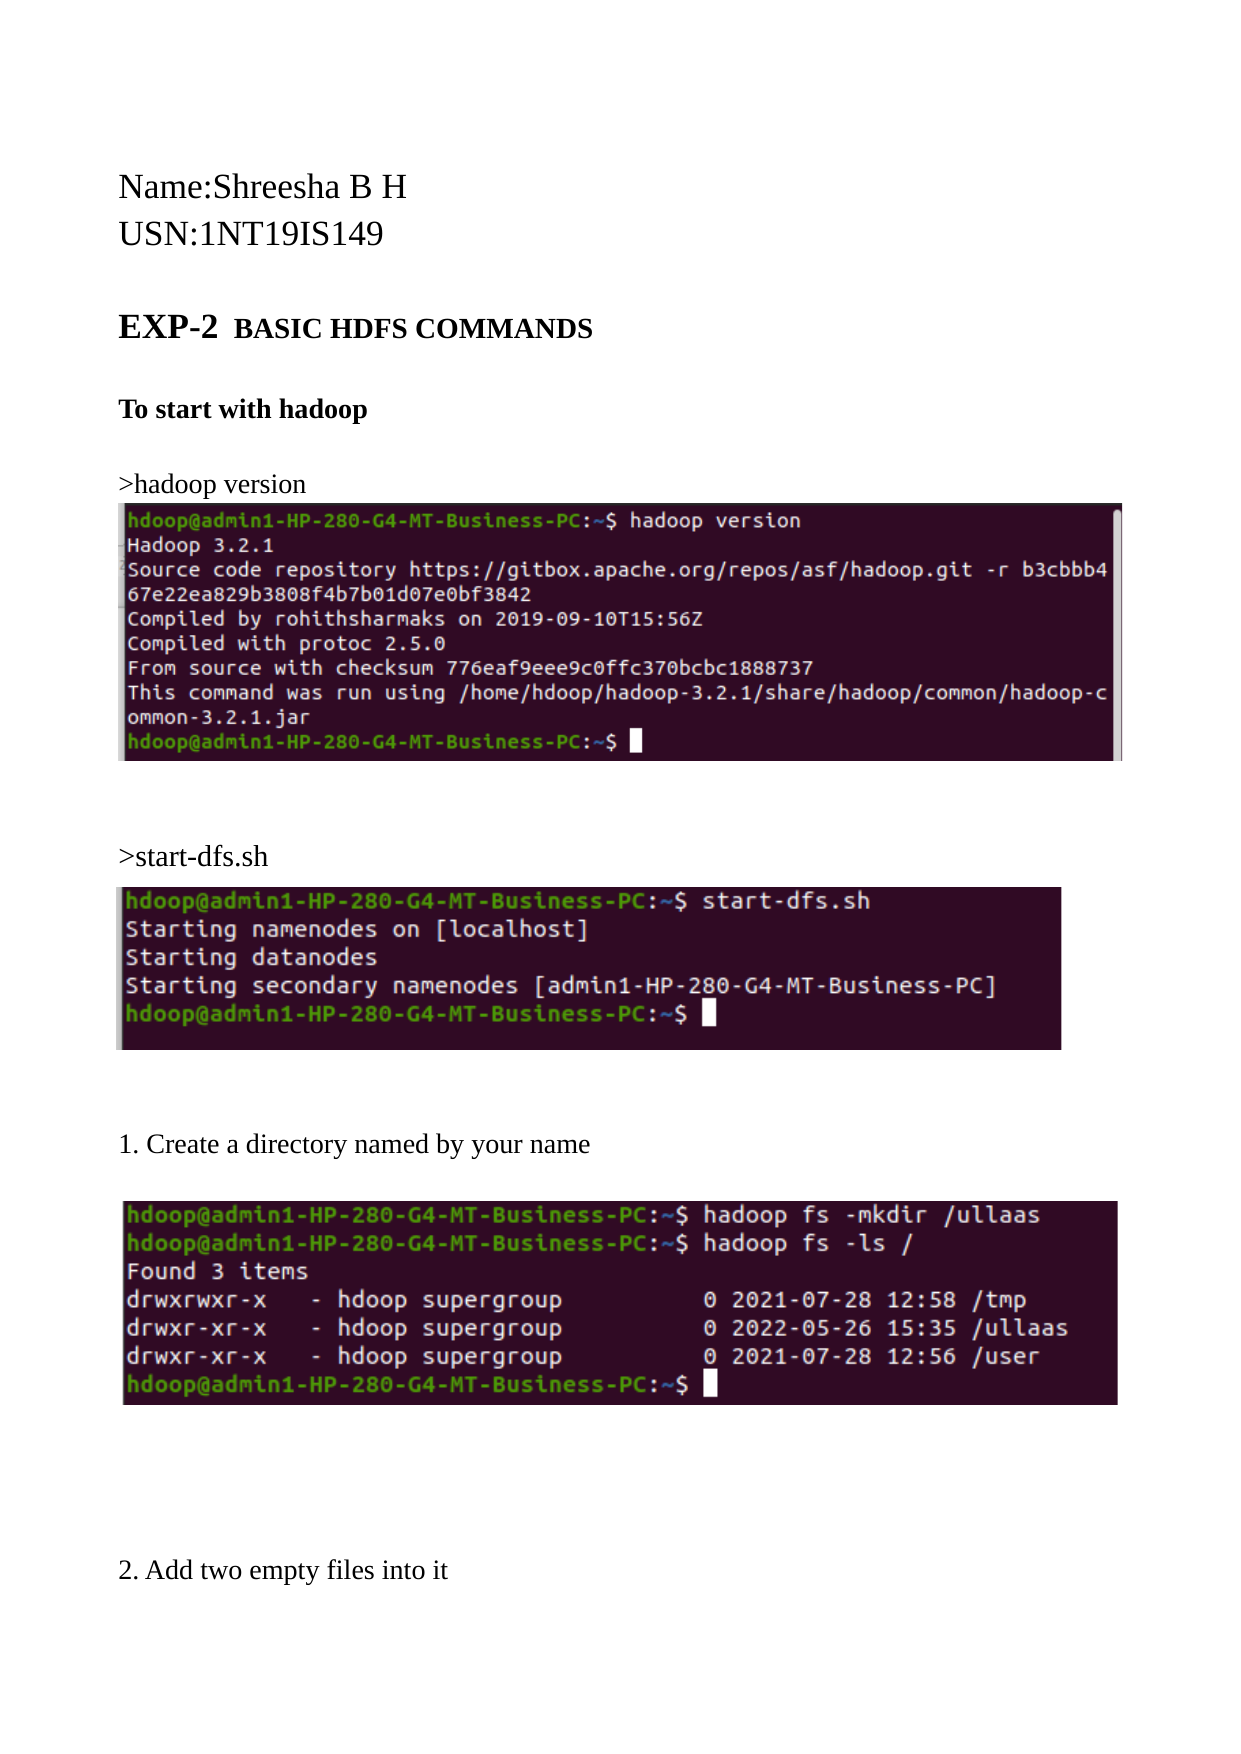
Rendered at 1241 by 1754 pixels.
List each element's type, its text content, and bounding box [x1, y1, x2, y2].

picture [118, 503, 1123, 761]
text USN:1NT19IS149 [118, 212, 1122, 253]
picture [116, 887, 1062, 1050]
text >hadoop version [118, 467, 1122, 499]
text 2. Add two empty files into it [118, 1553, 1122, 1586]
text 1. Create a directory named by your name [118, 1127, 1122, 1159]
text EXP-2 BASIC HDFS COMMANDS [118, 306, 1122, 346]
text >start-dfs.sh [118, 838, 1122, 873]
text To start with hadoop [118, 392, 1122, 425]
picture [122, 1201, 1118, 1405]
text Name:Shreesha B H [118, 165, 1122, 206]
